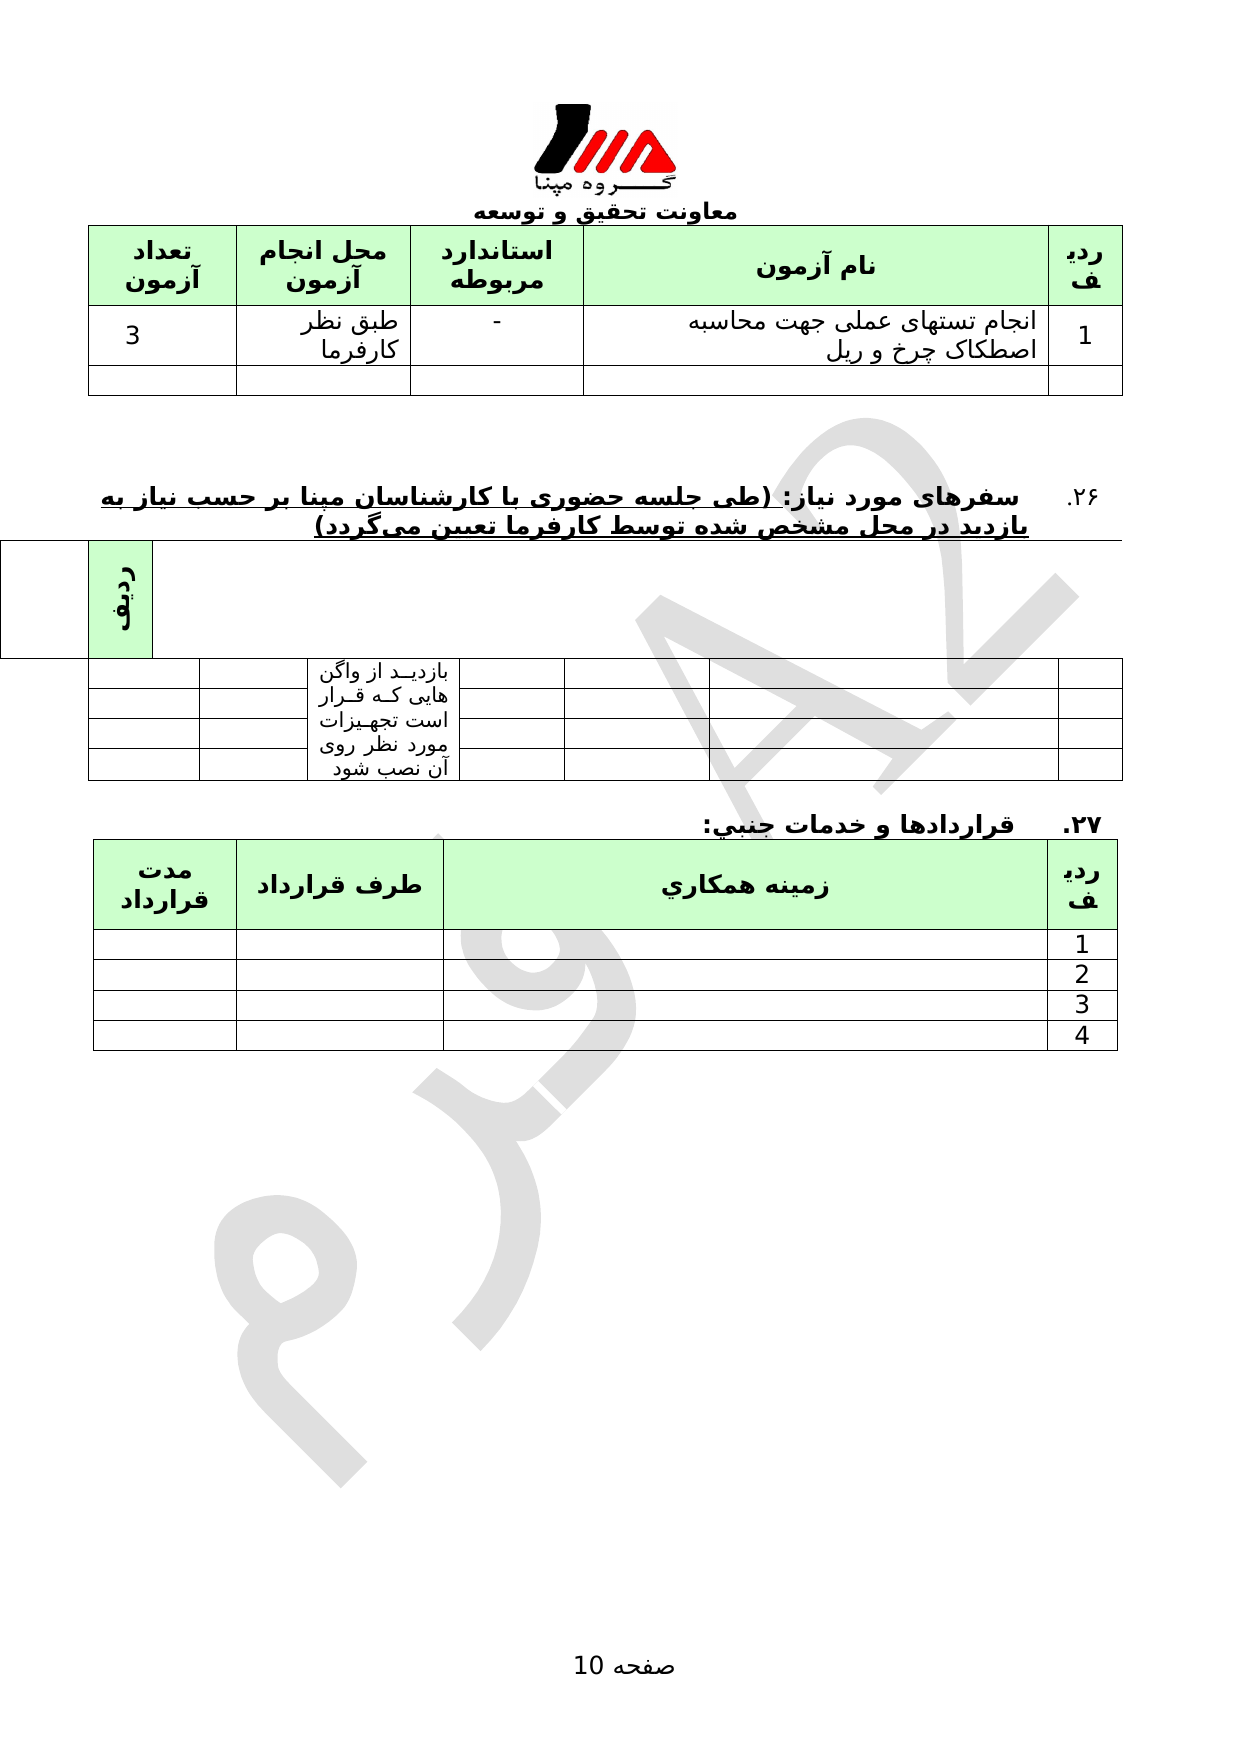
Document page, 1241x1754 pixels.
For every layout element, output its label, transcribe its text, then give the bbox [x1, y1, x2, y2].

table_cell نام آزمون [584, 226, 1048, 305]
table_cell [237, 991, 443, 1020]
table_cell - [411, 306, 583, 365]
picture [532, 102, 678, 198]
table_cell 1 [1049, 306, 1122, 365]
table_cell [460, 659, 564, 688]
table_cell [237, 930, 443, 959]
table_cell [460, 719, 564, 747]
table_cell [1059, 749, 1122, 780]
table_cell [565, 719, 709, 747]
table_cell [444, 991, 1047, 1020]
table_cell [460, 749, 564, 780]
table_header قراردادها و خدمات جنبي: [94, 810, 1117, 839]
table_cell [89, 366, 236, 394]
table_cell رديف [1048, 840, 1117, 929]
table_cell [1059, 659, 1122, 688]
table_cell [565, 689, 709, 718]
table_cell زمينه همكاري [444, 840, 1047, 929]
table_cell انجام تستهای عملی جهت محاسبه اصطکاک چرخ و ریل [584, 306, 1048, 365]
table_cell [1049, 366, 1122, 394]
table_cell [89, 749, 199, 780]
table_cell [710, 719, 1058, 747]
table_cell [710, 659, 1058, 688]
table_cell [200, 719, 307, 747]
table_cell [710, 689, 1058, 718]
table_cell [89, 689, 199, 718]
table_cell [1059, 689, 1122, 718]
table_cell [565, 659, 709, 688]
table_cell استاندارد مربوطه [411, 226, 583, 305]
table_cell 1 [1048, 930, 1117, 959]
table_cell [94, 1021, 236, 1050]
table_cell ردیف [89, 541, 152, 658]
table_cell [411, 366, 583, 394]
table_cell [89, 719, 199, 747]
table_cell 2 [1048, 960, 1117, 989]
table_cell [200, 659, 307, 688]
table_cell [200, 689, 307, 718]
table_cell 3 [89, 306, 236, 365]
table_cell [237, 366, 410, 394]
table_cell [1059, 719, 1122, 747]
table_cell [237, 1021, 443, 1050]
table_cell 3 [1048, 991, 1117, 1020]
table_cell تعداد آزمون [89, 226, 236, 305]
table_cell 4 [1048, 1021, 1117, 1050]
table_cell طبق نظر کارفرما [237, 306, 410, 365]
table_cell مدت قرارداد [94, 840, 236, 929]
table_cell بازدید از واگن هایی که قرار است تجهیزات مورد نظر روی آن نصب شود [308, 659, 459, 780]
table_cell [444, 1021, 1047, 1050]
table_cell [200, 749, 307, 780]
table_cell [94, 960, 236, 989]
table_cell محل انجام آزمون [237, 226, 410, 305]
table_cell [237, 960, 443, 989]
table_header سفرهای مورد نیاز: (طی جلسه حضوری با کارشناسان مپنا بر حسب نیاز به بازدید در محل مشخص شده توسط کارفرما تعیین می‌گردد) [89, 482, 1122, 540]
table_cell [94, 930, 236, 959]
table_cell [565, 749, 709, 780]
table_cell [444, 960, 1047, 989]
table_cell [584, 366, 1048, 394]
table_cell [94, 991, 236, 1020]
table_cell [460, 689, 564, 718]
table_cell ردیف [1049, 226, 1122, 305]
table_cell [444, 930, 1047, 959]
table_cell [710, 749, 1058, 780]
table_cell [89, 659, 199, 688]
table_cell طرف قرارداد [237, 840, 443, 929]
